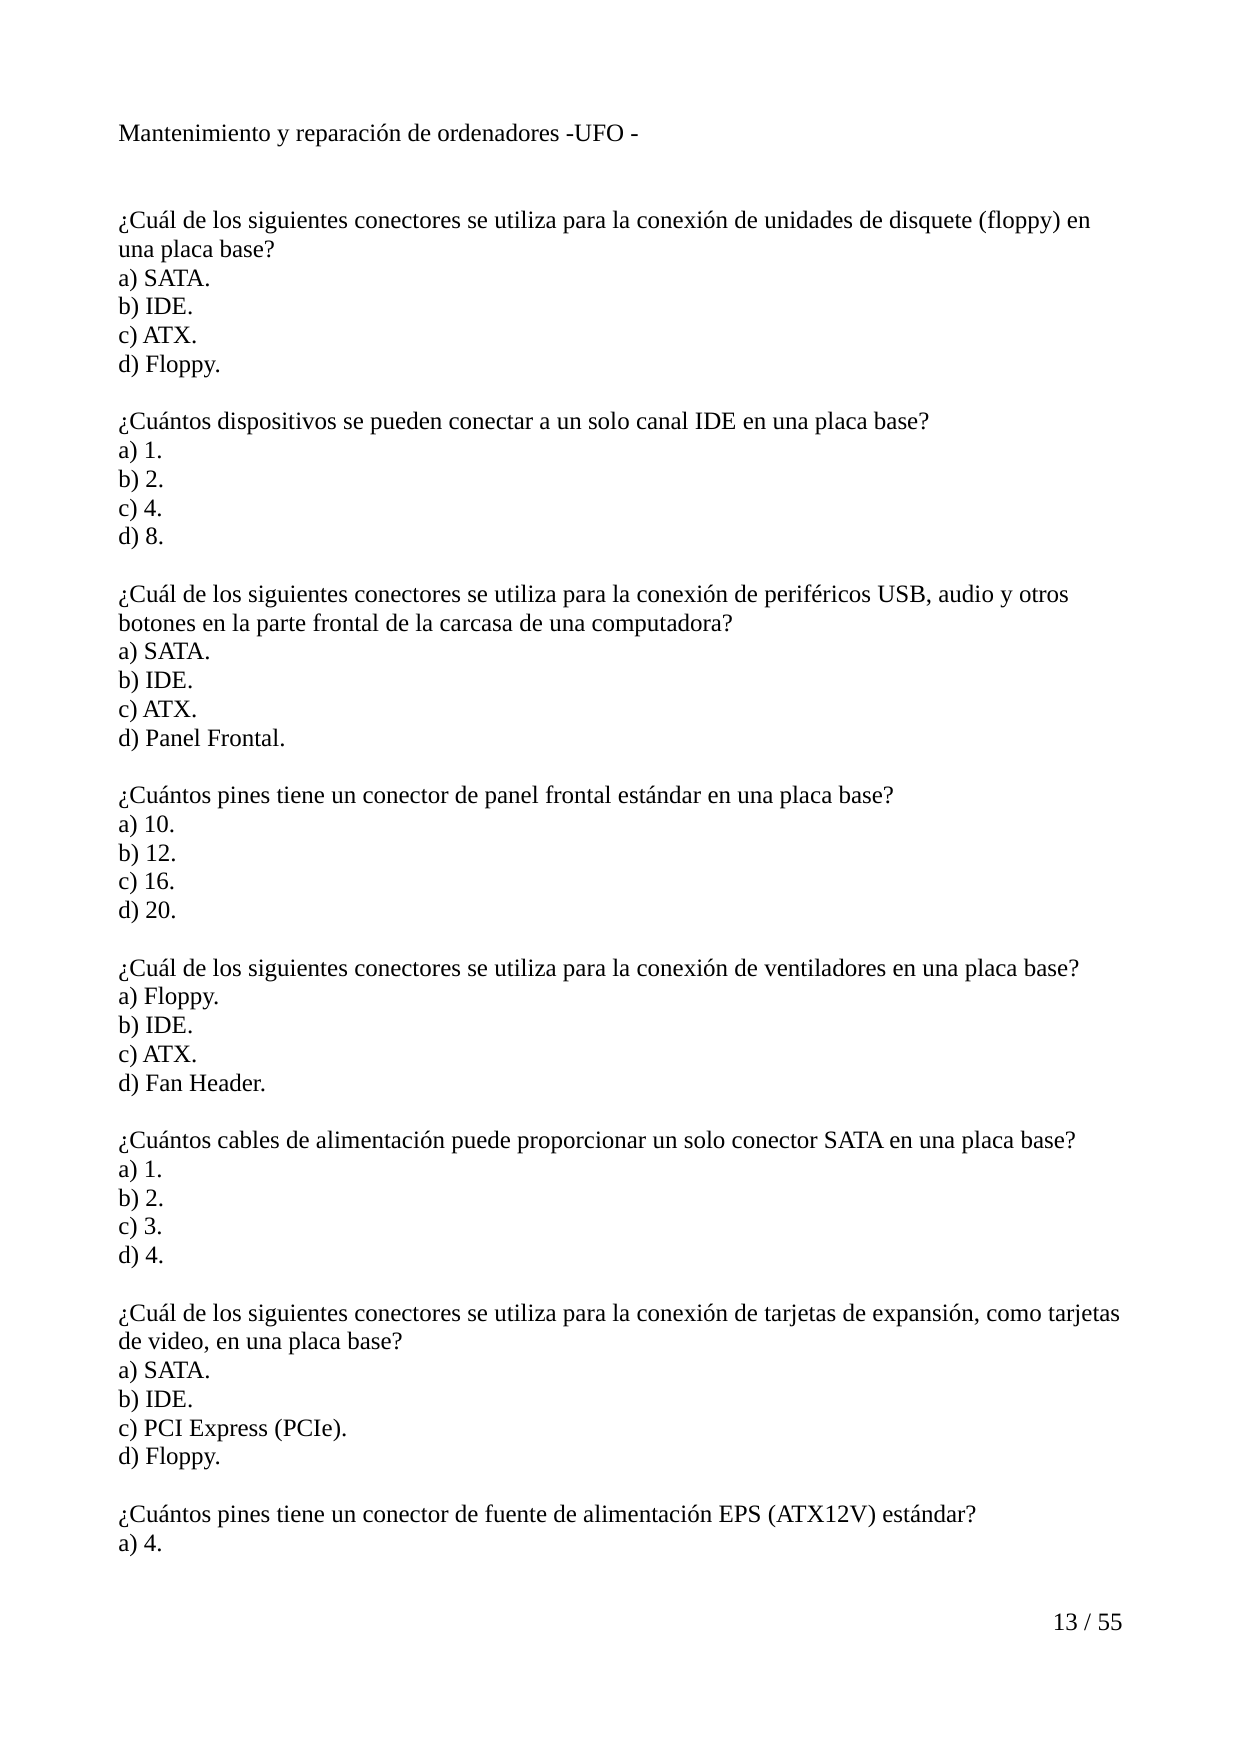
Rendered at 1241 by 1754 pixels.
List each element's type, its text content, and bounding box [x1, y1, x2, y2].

text b) IDE. [118, 291, 1122, 320]
text c) 4. [118, 493, 1122, 521]
text a) 4. [118, 1528, 1122, 1556]
text ¿Cuántos pines tiene un conector de fuente de alimentación EPS (ATX12V) estándar? [118, 1499, 1122, 1528]
text a) 1. [118, 1154, 1122, 1183]
text ¿Cuántos dispositivos se pueden conectar a un solo canal IDE en una placa base? [118, 406, 1122, 435]
text a) SATA. [118, 263, 1122, 291]
text d) 4. [118, 1240, 1122, 1269]
text c) PCI Express (PCIe). [118, 1413, 1122, 1441]
text b) 2. [118, 1183, 1122, 1211]
text a) SATA. [118, 636, 1122, 665]
text b) IDE. [118, 1010, 1122, 1039]
text b) 2. [118, 464, 1122, 493]
text d) Fan Header. [118, 1068, 1122, 1096]
text d) 20. [118, 895, 1122, 924]
text b) 12. [118, 838, 1122, 866]
text b) IDE. [118, 1384, 1122, 1413]
text d) Floppy. [118, 349, 1122, 378]
text d) 8. [118, 521, 1122, 550]
text c) ATX. [118, 694, 1122, 723]
text b) IDE. [118, 665, 1122, 694]
text ¿Cuántos cables de alimentación puede proporcionar un solo conector SATA en una placa base? [118, 1125, 1122, 1154]
text ¿Cuál de los siguientes conectores se utiliza para la conexión de unidades de disquete (floppy) en una placa base? [118, 205, 1122, 263]
text ¿Cuál de los siguientes conectores se utiliza para la conexión de tarjetas de expansión, como tarjetas de video, en una placa base? [118, 1298, 1122, 1355]
text c) ATX. [118, 320, 1122, 349]
text a) SATA. [118, 1355, 1122, 1384]
text c) 16. [118, 866, 1122, 895]
text d) Panel Frontal. [118, 723, 1122, 751]
text c) 3. [118, 1211, 1122, 1240]
text a) 10. [118, 809, 1122, 838]
text ¿Cuál de los siguientes conectores se utiliza para la conexión de ventiladores en una placa base? [118, 953, 1122, 981]
text a) Floppy. [118, 981, 1122, 1010]
text d) Floppy. [118, 1441, 1122, 1470]
text c) ATX. [118, 1039, 1122, 1068]
text ¿Cuántos pines tiene un conector de panel frontal estándar en una placa base? [118, 780, 1122, 809]
text a) 1. [118, 435, 1122, 464]
text ¿Cuál de los siguientes conectores se utiliza para la conexión de periféricos USB, audio y otros botones en la parte frontal de la carcasa de una computadora? [118, 579, 1122, 636]
